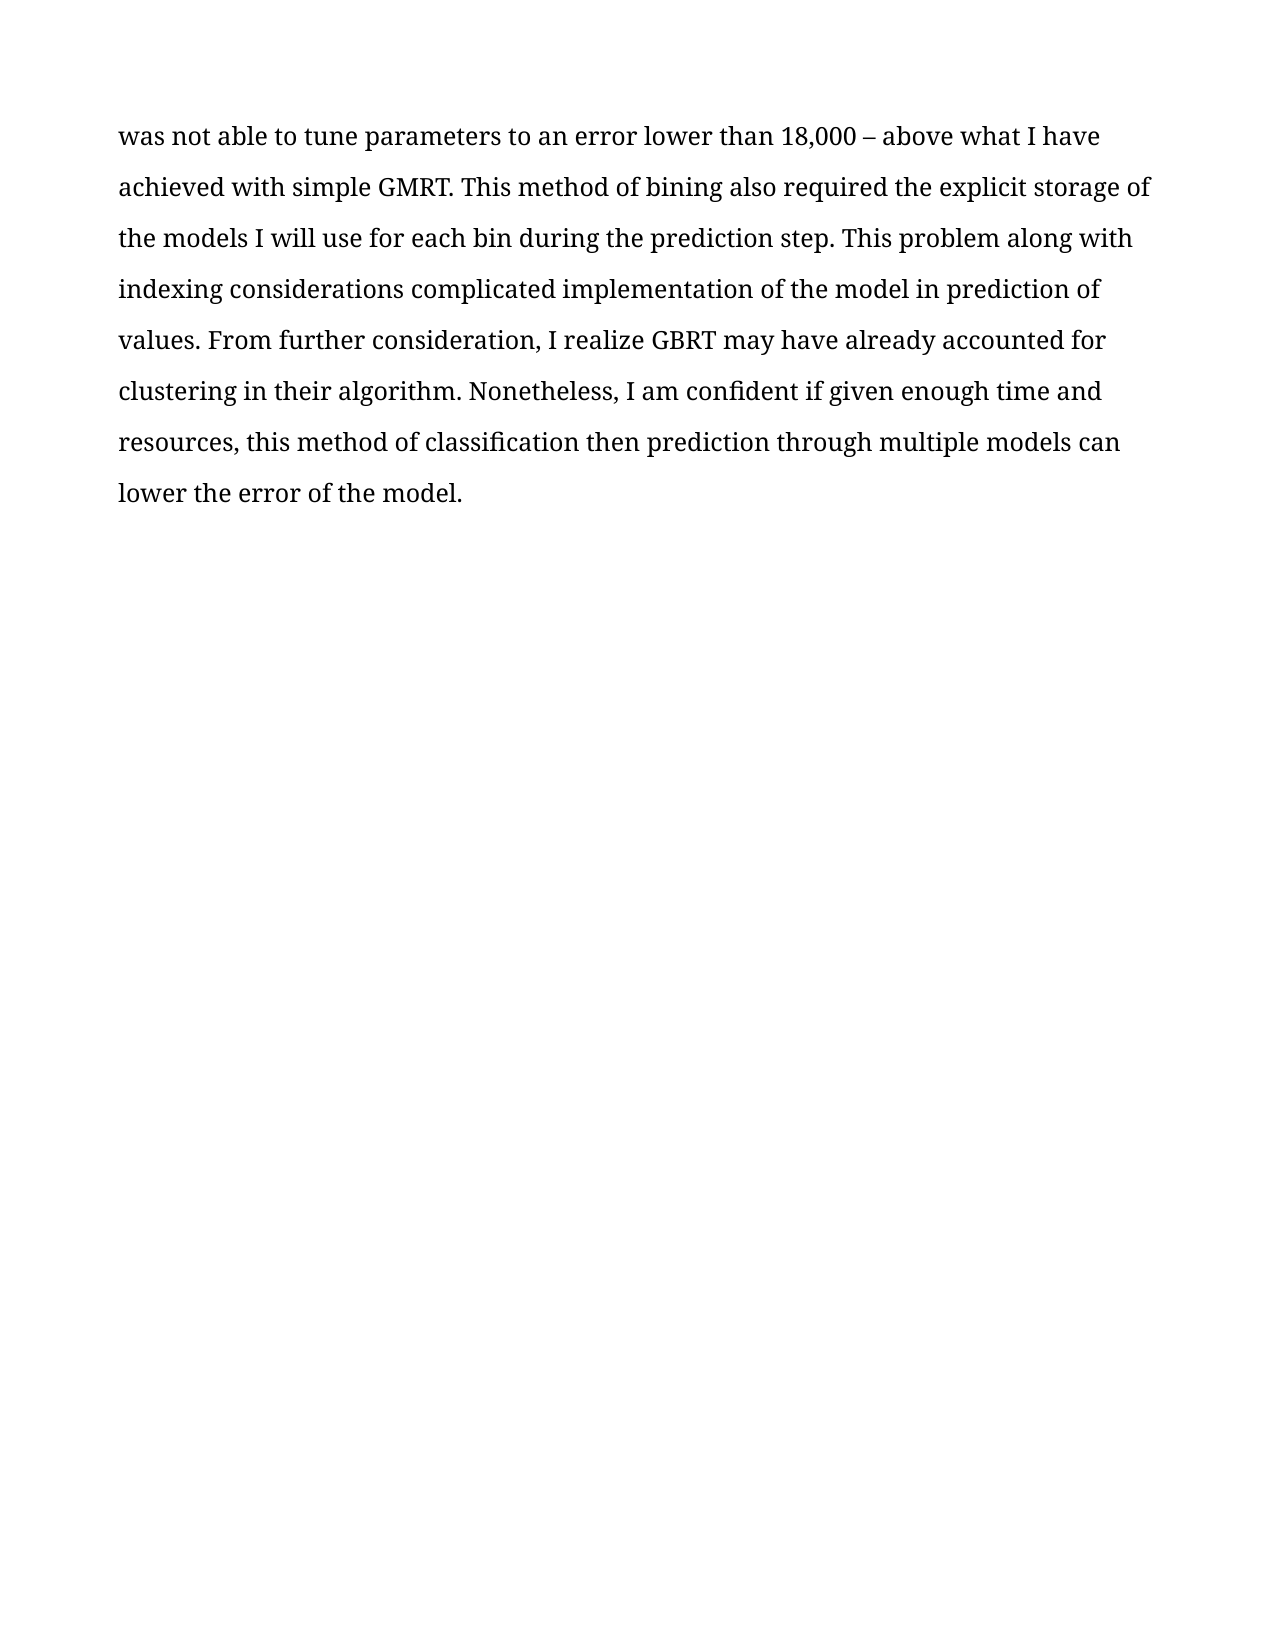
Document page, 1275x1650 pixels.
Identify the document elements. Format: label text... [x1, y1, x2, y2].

text was not able to tune parameters to an error lower than 18,000 – above what I have achieved with simple GMRT. This method of bining also required the explicit storage of the models I will use for each bin during the prediction step. This problem along with indexing considerations complicated implementation of the model in prediction of values. From further consideration, I realize GBRT may have already accounted for clustering in their algorithm. Nonetheless, I am confident if given enough time and resources, this method of classification then prediction through multiple models can lower the error of the model. [118, 118, 1157, 509]
